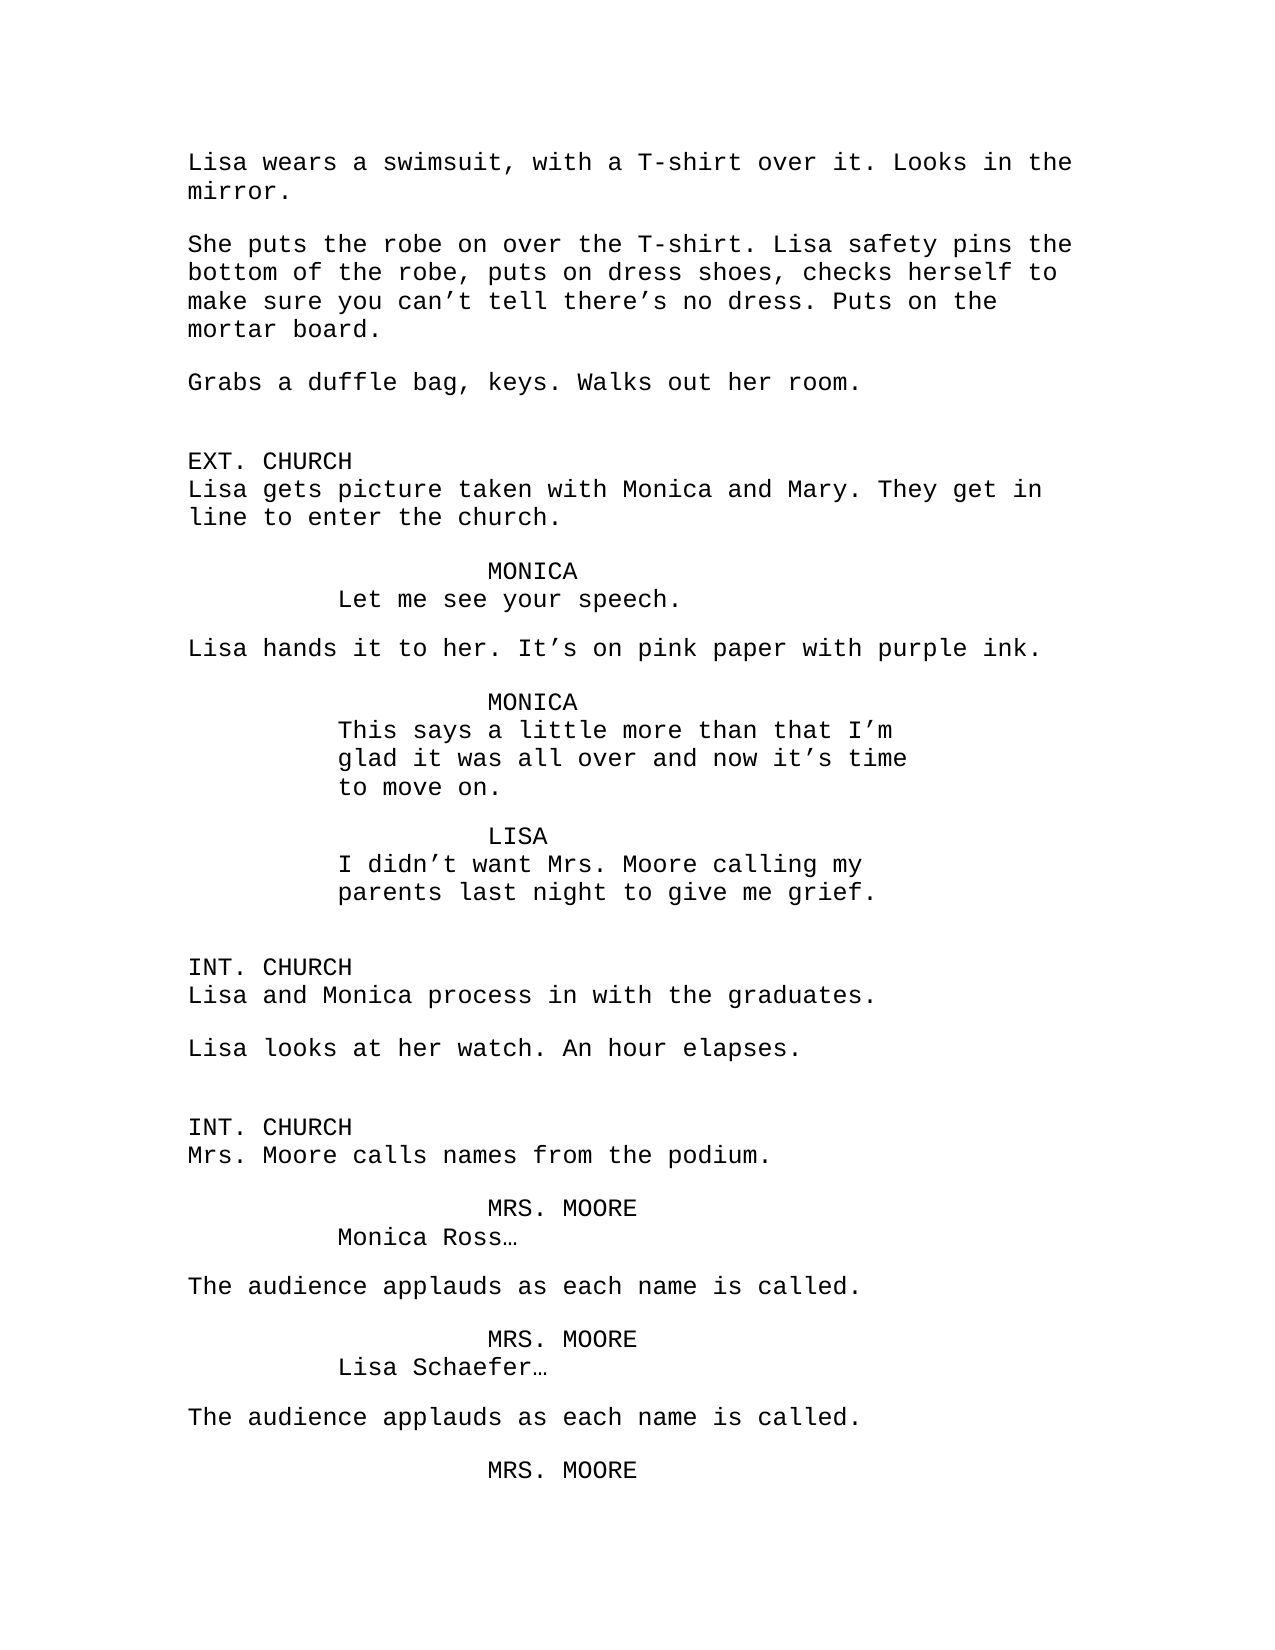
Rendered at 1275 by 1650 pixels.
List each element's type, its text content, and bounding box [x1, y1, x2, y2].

text MRS. MOORE [187, 1457, 1087, 1486]
text Mrs. Moore calls names from the podium. [187, 1142, 1087, 1171]
subtitle INT. CHURCH [187, 954, 1087, 982]
text Monica Ross… [337, 1224, 937, 1252]
text LISA [187, 823, 1087, 852]
text Lisa looks at her watch. An hour elapses. [187, 1036, 1087, 1064]
text The audience applauds as each name is called. [187, 1404, 1087, 1432]
text MONICA [187, 689, 1087, 717]
text Lisa gets picture taken with Monica and Mary. They get in line to enter the church. [187, 477, 1087, 533]
text The audience applauds as each name is called. [187, 1273, 1087, 1302]
subtitle EXT. CHURCH [187, 448, 1087, 477]
text Lisa and Monica process in with the graduates. [187, 982, 1087, 1011]
text MRS. MOORE [187, 1196, 1087, 1224]
text Lisa Schaefer… [337, 1355, 937, 1383]
subtitle INT. CHURCH [187, 1114, 1087, 1142]
text Lisa wears a swimsuit, with a T-shirt over it. Looks in the mirror. [187, 150, 1087, 207]
text She puts the robe on over the T-shirt. Lisa safety pins the bottom of the robe, puts on dress shoes, checks herself to make sure you can’t tell there’s no dress. Puts on the mortar board. [187, 232, 1087, 345]
text MONICA [187, 558, 1087, 587]
text I didn’t want Mrs. Moore calling my parents last night to give me grief. [337, 852, 937, 908]
text Grabs a duffle bag, keys. Walks out her room. [187, 370, 1087, 398]
text This says a little more than that I’m glad it was all over and now it’s time to move on. [337, 717, 937, 802]
text Let me see your speech. [337, 587, 937, 615]
text MRS. MOORE [187, 1327, 1087, 1355]
text Lisa hands it to her. It’s on pink paper with purple ink. [187, 636, 1087, 664]
